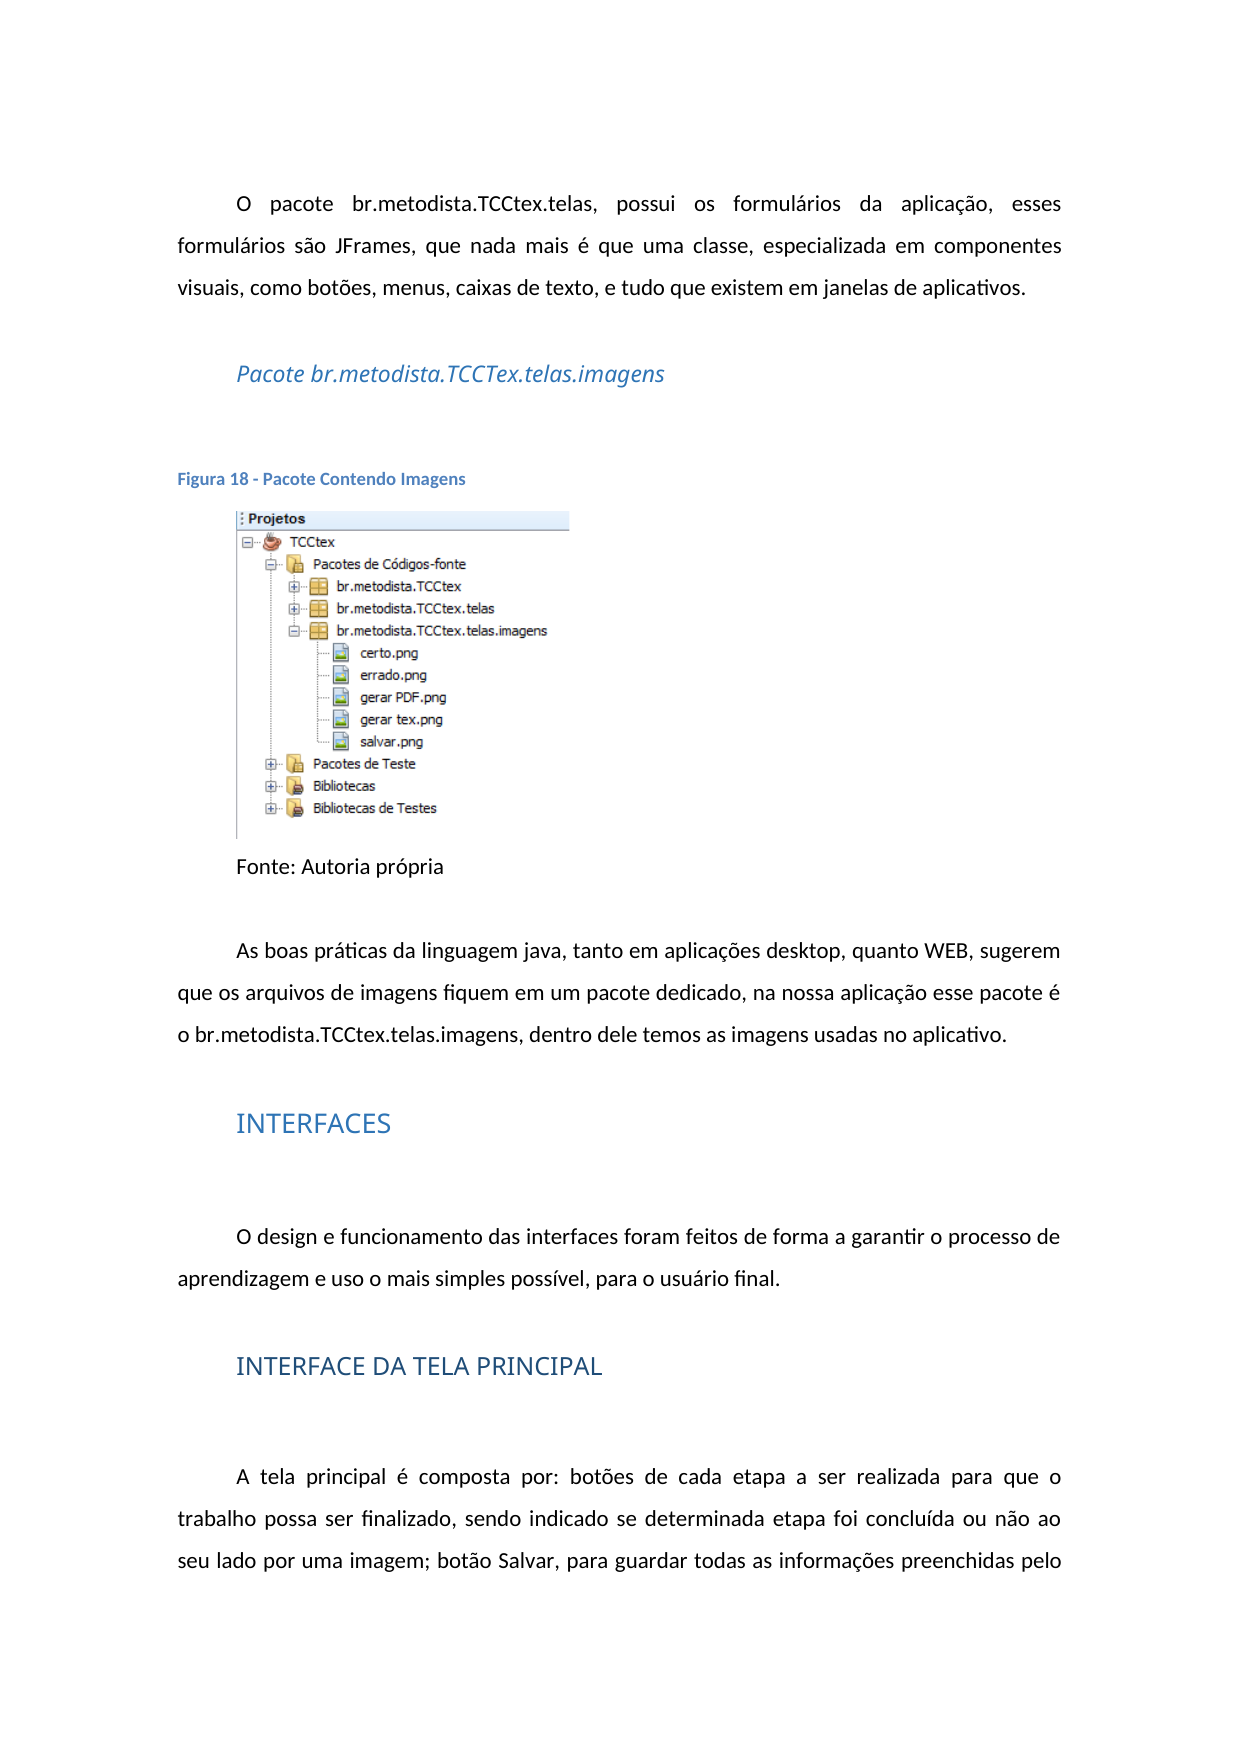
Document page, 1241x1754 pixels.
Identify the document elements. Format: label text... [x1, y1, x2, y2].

text Fonte: Autoria própria [177, 852, 1063, 880]
subtitle INTERFACE DA TELA PRINCIPAL [177, 1348, 1063, 1382]
text O design e funcionamento das interfaces foram feitos de forma a garantir o processo de aprendizagem e uso o mais simples possível, para o usuário final. [177, 1222, 1063, 1292]
text O pacote br.metodista.TCCtex.telas, possui os formulários da aplicação, esses formulários são JFrames, que nada mais é que uma classe, especializada em componentes visuais, como botões, menus, caixas de texto, e tudo que existem em janelas de aplicativos. [177, 189, 1063, 302]
text Figura 18 - Pacote Contendo Imagens [177, 467, 1063, 490]
subtitle INTERFACES [177, 1104, 1063, 1141]
text As boas práticas da linguagem java, tanto em aplicações desktop, quanto WEB, sugerem que os arquivos de imagens fiquem em um pacote dedicado, na nossa aplicação esse pacote é o br.metodista.TCCtex.telas.imagens, dentro dele temos as imagens usadas no aplicativo. [177, 936, 1063, 1048]
text A tela principal é composta por: botões de cada etapa a ser realizada para que o trabalho possa ser finalizado, sendo indicado se determinada etapa foi concluída ou não ao seu lado por uma imagem; botão Salvar, para guardar todas as informações preenchidas pelo [177, 1462, 1063, 1574]
subtitle Pacote br.metodista.TCCTex.telas.imagens [177, 357, 1063, 389]
